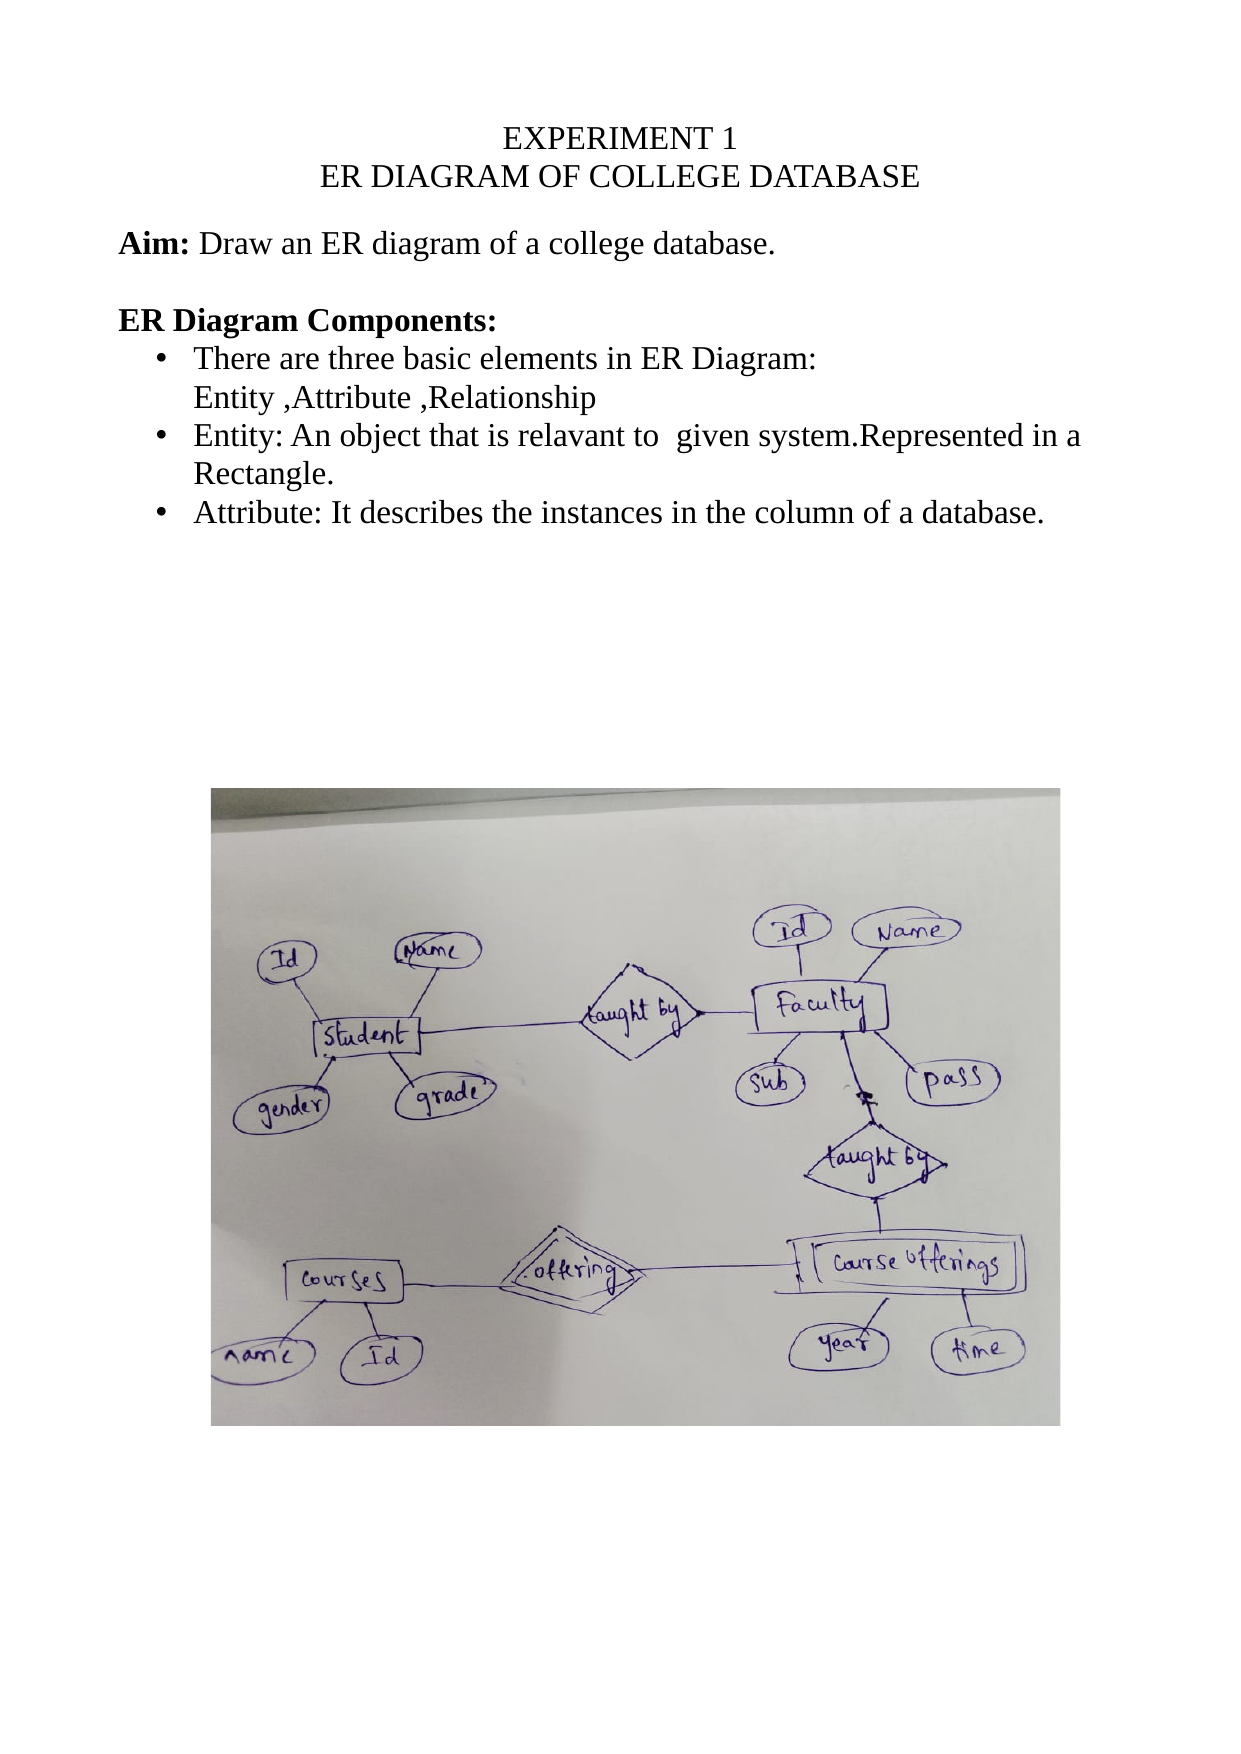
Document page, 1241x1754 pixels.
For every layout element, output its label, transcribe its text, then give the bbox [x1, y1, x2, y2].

text Aim: Draw an ER diagram of a college database. [118, 223, 1122, 262]
text ER Diagram Components: [118, 300, 1122, 338]
list Entity: An object that is relavant to given system.Represented in a Rectangle. [156, 415, 1122, 492]
list Attribute: It describes the instances in the column of a database. [156, 492, 1122, 530]
list There are three basic elements in ER Diagram: Entity ,Attribute ,Relationship [156, 338, 1122, 415]
text EXPERIMENT 1 [118, 118, 1122, 156]
text ER DIAGRAM OF COLLEGE DATABASE [118, 156, 1122, 195]
